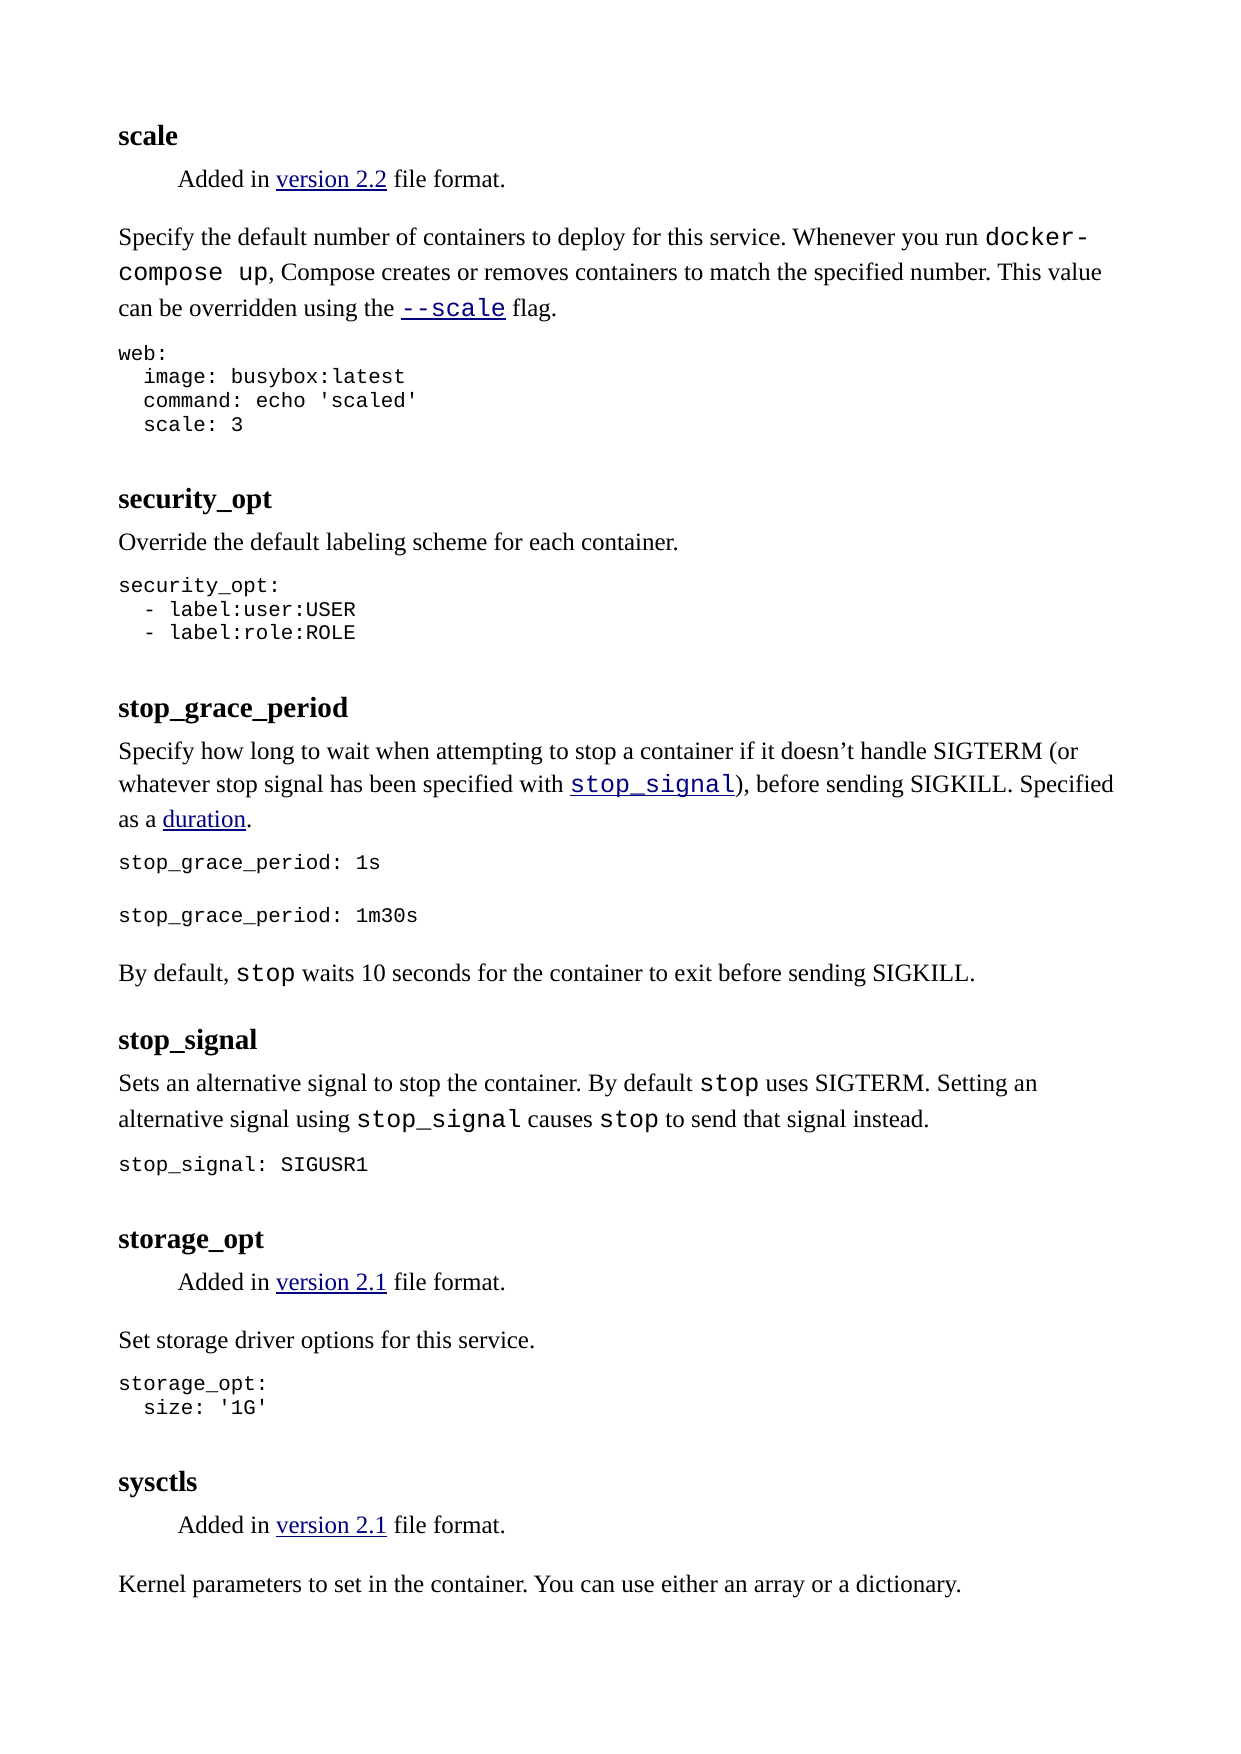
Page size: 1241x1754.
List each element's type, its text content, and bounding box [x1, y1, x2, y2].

text web: [118, 343, 1122, 366]
text command: echo 'scaled' [118, 390, 1122, 413]
text Sets an alternative signal to stop the container. By default stop uses SIGTERM. Setting an alternative signal using stop_signal causes stop to send that signal instead. [118, 1068, 1122, 1134]
text stop_grace_period: 1m30s [118, 905, 1122, 928]
text security_opt: [118, 575, 1122, 598]
text Added in version 2.2 file format. [177, 164, 1063, 193]
subtitle security_opt [118, 481, 1122, 515]
text storage_opt: [118, 1373, 1122, 1397]
text Kernel parameters to set in the container. You can use either an array or a dictionary. [118, 1569, 1122, 1598]
text Specify the default number of containers to deploy for this service. Whenever you run docker-compose up, Compose creates or removes containers to match the specified number. This value can be overridden using the --scale flag. [118, 222, 1122, 323]
text - label:role:ROLE [118, 622, 1122, 646]
subtitle scale [118, 118, 1122, 152]
text Specify how long to wait when attempting to stop a container if it doesn’t handle SIGTERM (or whatever stop signal has been specified with stop_signal), before sending SIGKILL. Specified as a duration. [118, 736, 1122, 833]
text Added in version 2.1 file format. [177, 1511, 1063, 1539]
subtitle stop_signal [118, 1022, 1122, 1056]
text size: '1G' [118, 1397, 1122, 1421]
text - label:user:USER [118, 598, 1122, 622]
text Override the default labeling scheme for each container. [118, 527, 1122, 556]
text stop_signal: SIGUSR1 [118, 1154, 1122, 1177]
subtitle sysctls [118, 1464, 1122, 1498]
text scale: 3 [118, 413, 1122, 437]
text image: busybox:latest [118, 366, 1122, 390]
text Set storage driver options for this service. [118, 1326, 1122, 1354]
text stop_grace_period: 1s [118, 852, 1122, 875]
text By default, stop waits 10 seconds for the container to exit before sending SIGKILL. [118, 958, 1122, 989]
text Added in version 2.1 file format. [177, 1267, 1063, 1296]
subtitle storage_opt [118, 1221, 1122, 1255]
subtitle stop_grace_period [118, 690, 1122, 723]
